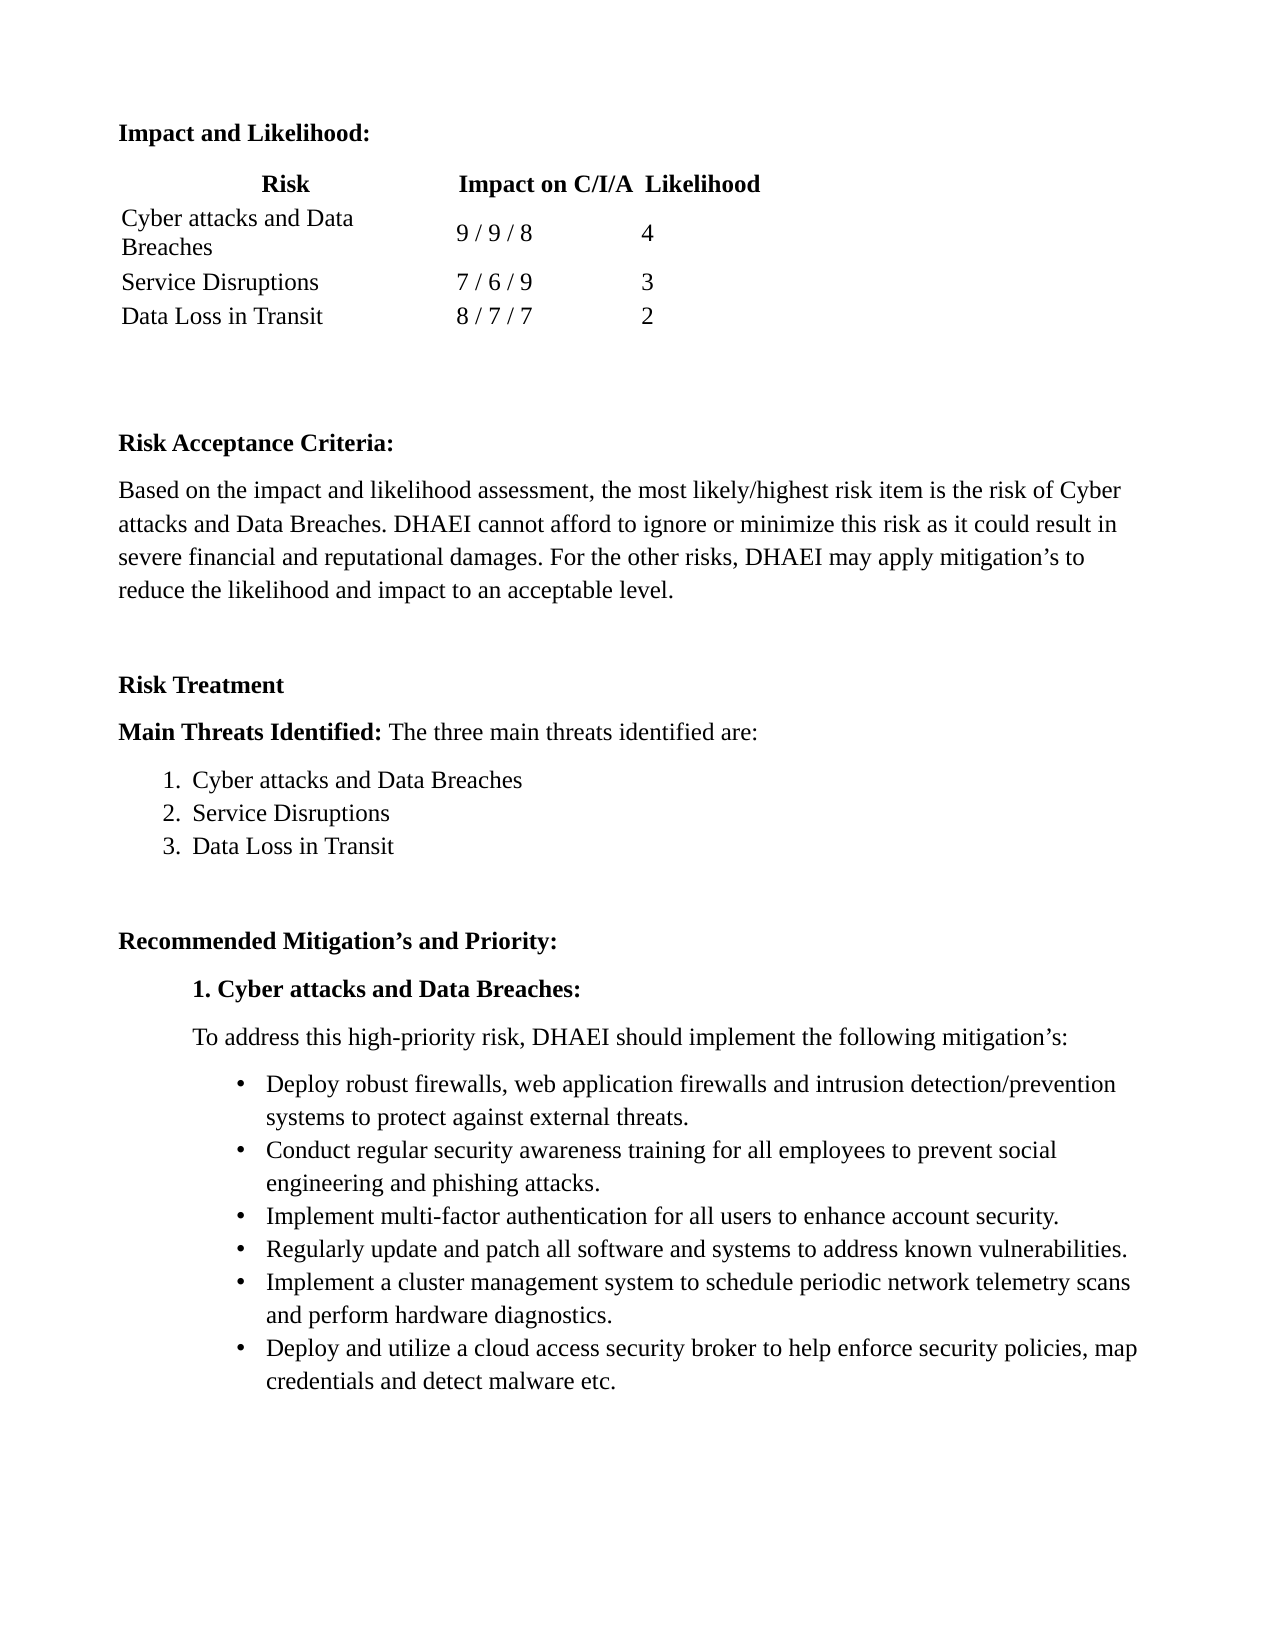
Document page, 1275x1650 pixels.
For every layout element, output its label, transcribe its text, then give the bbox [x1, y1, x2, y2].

list Service Disruptions [162, 798, 1157, 827]
table_header Risk [118, 166, 453, 200]
list Conduct regular security awareness training for all employees to prevent social engineering and phishing attacks. [236, 1135, 1157, 1197]
table_header Likelihood [638, 166, 767, 200]
list 1. Cyber attacks and Data Breaches: [162, 974, 1157, 1003]
table_cell Data Loss in Transit [118, 298, 453, 333]
list Implement multi-factor authentication for all users to enhance account security. [236, 1201, 1157, 1230]
table_header Impact on C/I/A [453, 166, 638, 200]
table_cell 8 / 7 / 7 [453, 298, 638, 333]
text Based on the impact and likelihood assessment, the most likely/highest risk item is the risk of Cyber attacks and Data Breaches. DHAEI cannot afford to ignore or minimize this risk as it could result in severe financial and reputational damages. For the other risks, DHAEI may apply mitigation’s to reduce the likelihood and impact to an acceptable level. [118, 476, 1157, 603]
list Deploy and utilize a cloud access security broker to help enforce security policies, map credentials and detect malware etc. [236, 1333, 1157, 1395]
table_cell 9 / 9 / 8 [453, 200, 638, 264]
text Impact and Likelihood: [118, 118, 1157, 147]
list Deploy robust firewalls, web application firewalls and intrusion detection/prevention systems to protect against external threats. [236, 1069, 1157, 1131]
list To address this high-priority risk, DHAEI should implement the following mitigation’s: [162, 1022, 1157, 1050]
list Cyber attacks and Data Breaches [162, 765, 1157, 794]
list Data Loss in Transit [162, 831, 1157, 860]
table_cell 4 [638, 200, 767, 264]
text Risk Treatment [118, 670, 1157, 699]
table_cell 7 / 6 / 9 [453, 264, 638, 298]
text Main Threats Identified: The three main threats identified are: [118, 717, 1157, 746]
table_cell Cyber attacks and Data Breaches [118, 200, 453, 264]
table_cell 2 [638, 298, 767, 333]
table_cell Service Disruptions [118, 264, 453, 298]
text Recommended Mitigation’s and Priority: [118, 926, 1157, 955]
table_cell 3 [638, 264, 767, 298]
list Regularly update and patch all software and systems to address known vulnerabilities. [236, 1234, 1157, 1263]
text Risk Acceptance Criteria: [118, 428, 1157, 457]
list Implement a cluster management system to schedule periodic network telemetry scans and perform hardware diagnostics. [236, 1267, 1157, 1329]
